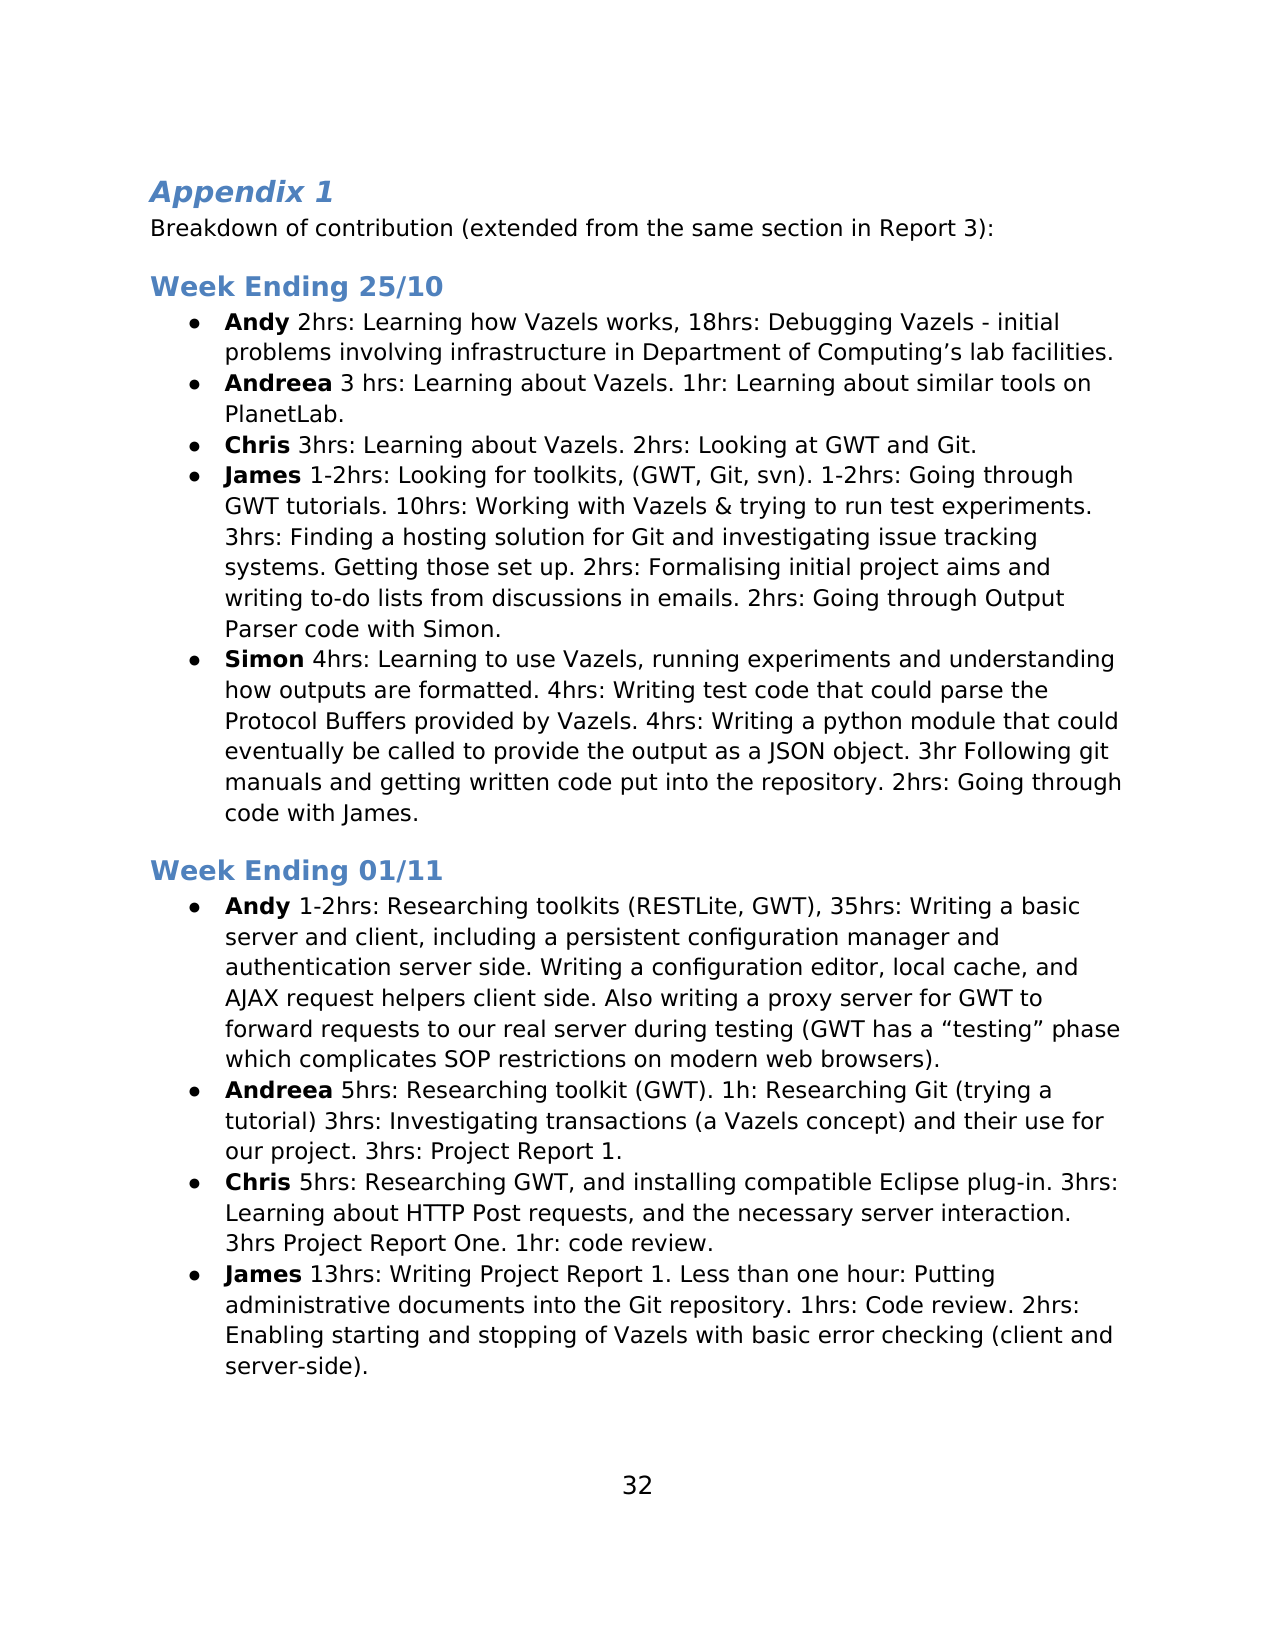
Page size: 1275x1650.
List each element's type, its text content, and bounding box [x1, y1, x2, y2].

list Simon 4hrs: Learning to use Vazels, running experiments and understanding how outputs are formatted. 4hrs: Writing test code that could parse the Protocol Buffers provided by Vazels. 4hrs: Writing a python module that could eventually be called to provide the output as a JSON object. 3hr Following git manuals and getting written code put into the repository. 2hrs: Going through code with James. [187, 646, 1125, 826]
subtitle Week Ending 01/11 [150, 855, 1125, 887]
subtitle Week Ending 25/10 [150, 271, 1125, 302]
list Andreea 5hrs: Researching toolkit (GWT). 1h: Researching Git (trying a tutorial) 3hrs: Investigating transactions (a Vazels concept) and their use for our project. 3hrs: Project Report 1. [187, 1077, 1125, 1165]
list Andreea 3 hrs: Learning about Vazels. 1hr: Learning about similar tools on PlanetLab. [187, 370, 1125, 428]
list James 1-2hrs: Looking for toolkits, (GWT, Git, svn). 1-2hrs: Going through GWT tutorials. 10hrs: Working with Vazels & trying to run test experiments. 3hrs: Finding a hosting solution for Git and investigating issue tracking systems. Getting those set up. 2hrs: Formalising initial project aims and writing to-do lists from discussions in emails. 2hrs: Going through Output Parser code with Simon. [187, 462, 1125, 642]
list Chris 3hrs: Learning about Vazels. 2hrs: Looking at GWT and Git. [187, 432, 1125, 458]
list Chris 5hrs: Researching GWT, and installing compatible Eclipse plug-in. 3hrs: Learning about HTTP Post requests, and the necessary server interaction. 3hrs Project Report One. 1hr: code review. [187, 1169, 1125, 1257]
list Andy 2hrs: Learning how Vazels works, 18hrs: Debugging Vazels - initial problems involving infrastructure in Department of Computing’s lab facilities. [187, 309, 1125, 366]
list James 13hrs: Writing Project Report 1. Less than one hour: Putting administrative documents into the Git repository. 1hrs: Code review. 2hrs: Enabling starting and stopping of Vazels with basic error checking (client and server-side). [187, 1261, 1125, 1380]
subtitle Appendix 1 [150, 175, 1125, 209]
list Andy 1-2hrs: Researching toolkits (RESTLite, GWT), 35hrs: Writing a basic server and client, including a persistent configuration manager and authentication server side. Writing a configuration editor, local cache, and AJAX request helpers client side. Also writing a proxy server for GWT to forward requests to our real server during testing (GWT has a “testing” phase which complicates SOP restrictions on modern web browsers). [187, 893, 1125, 1073]
text Breakdown of contribution (extended from the same section in Report 3): [150, 215, 1125, 242]
